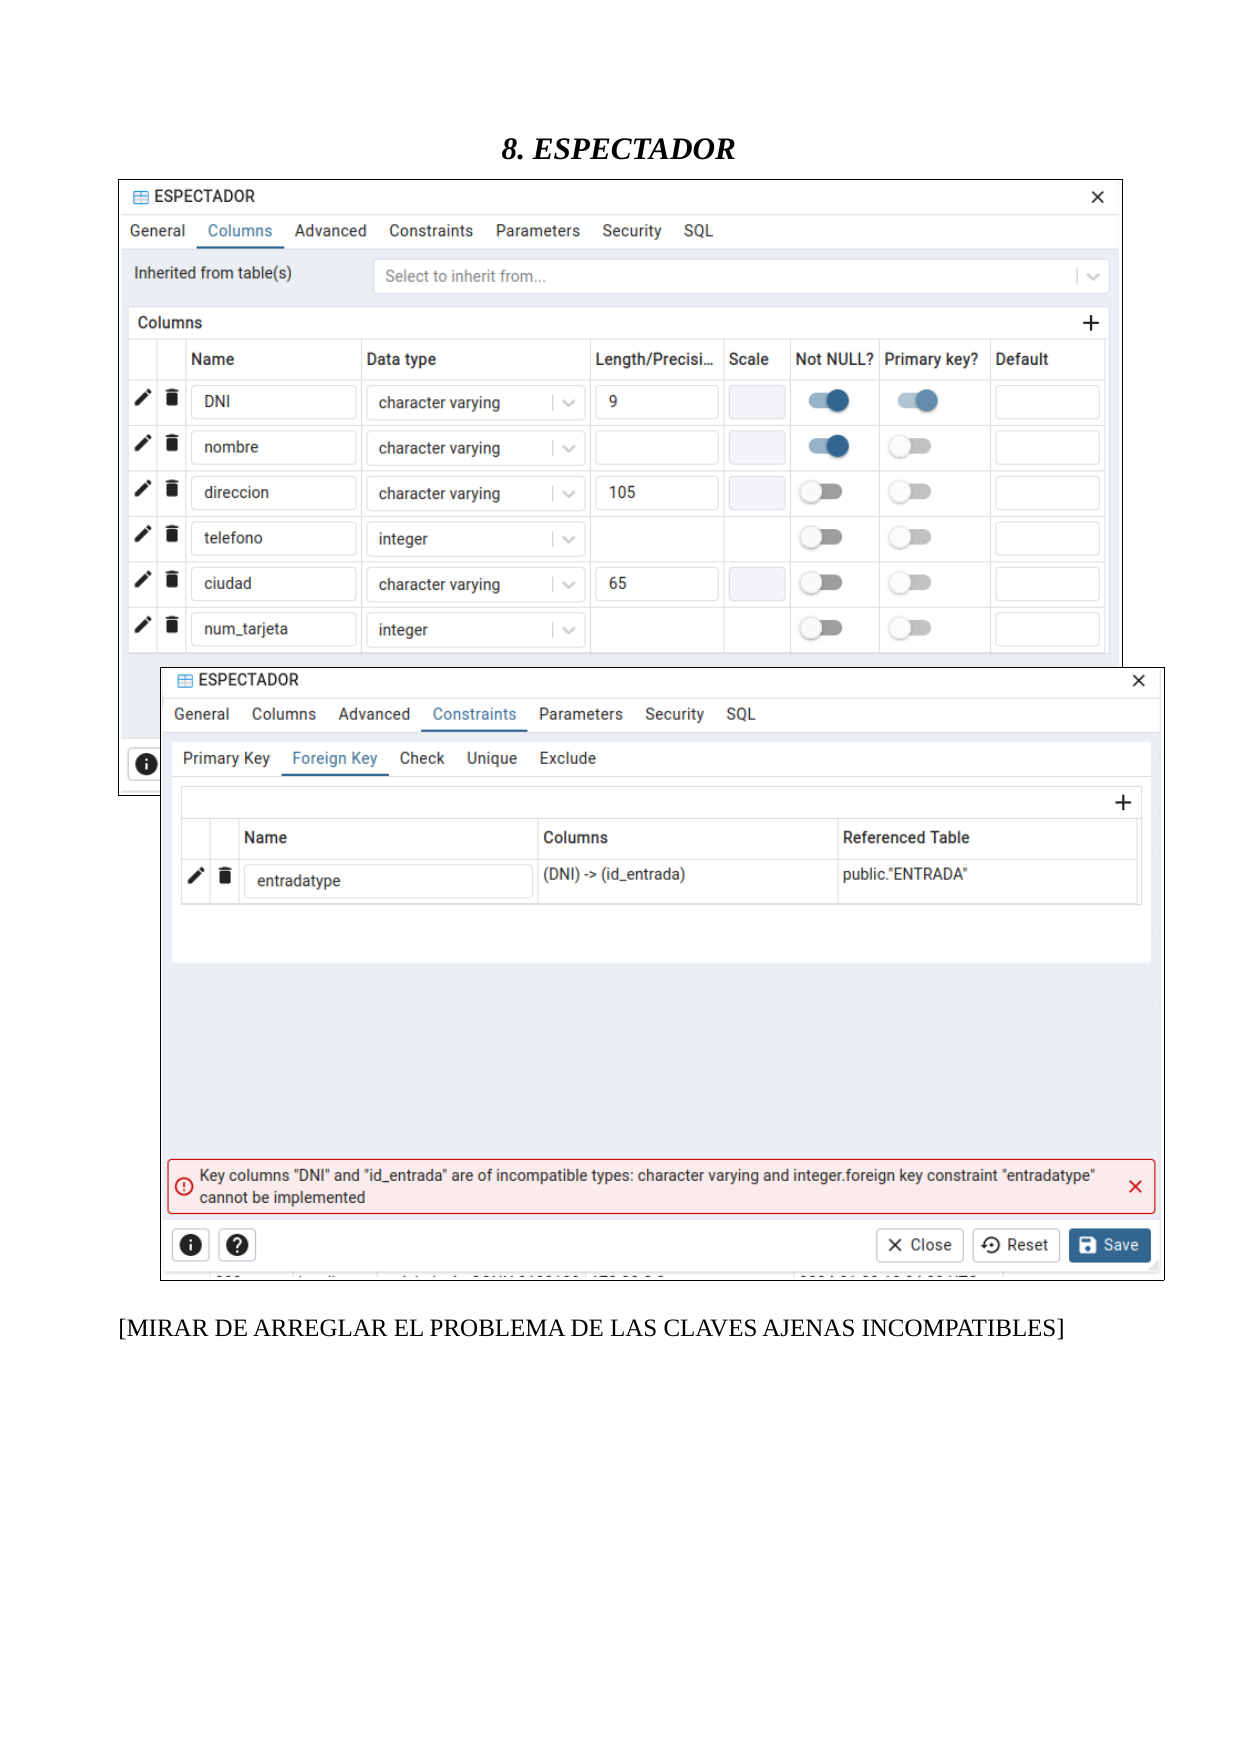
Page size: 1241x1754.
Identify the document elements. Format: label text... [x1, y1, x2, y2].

picture [162, 670, 1161, 1277]
text [MIRAR DE ARREGLAR EL PROBLEMA DE LAS CLAVES AJENAS INCOMPATIBLES] [118, 796, 1122, 1375]
picture [121, 182, 1119, 793]
subtitle 8. ESPECTADOR [118, 131, 1122, 167]
text [119, 180, 1122, 795]
text [161, 668, 1164, 1280]
